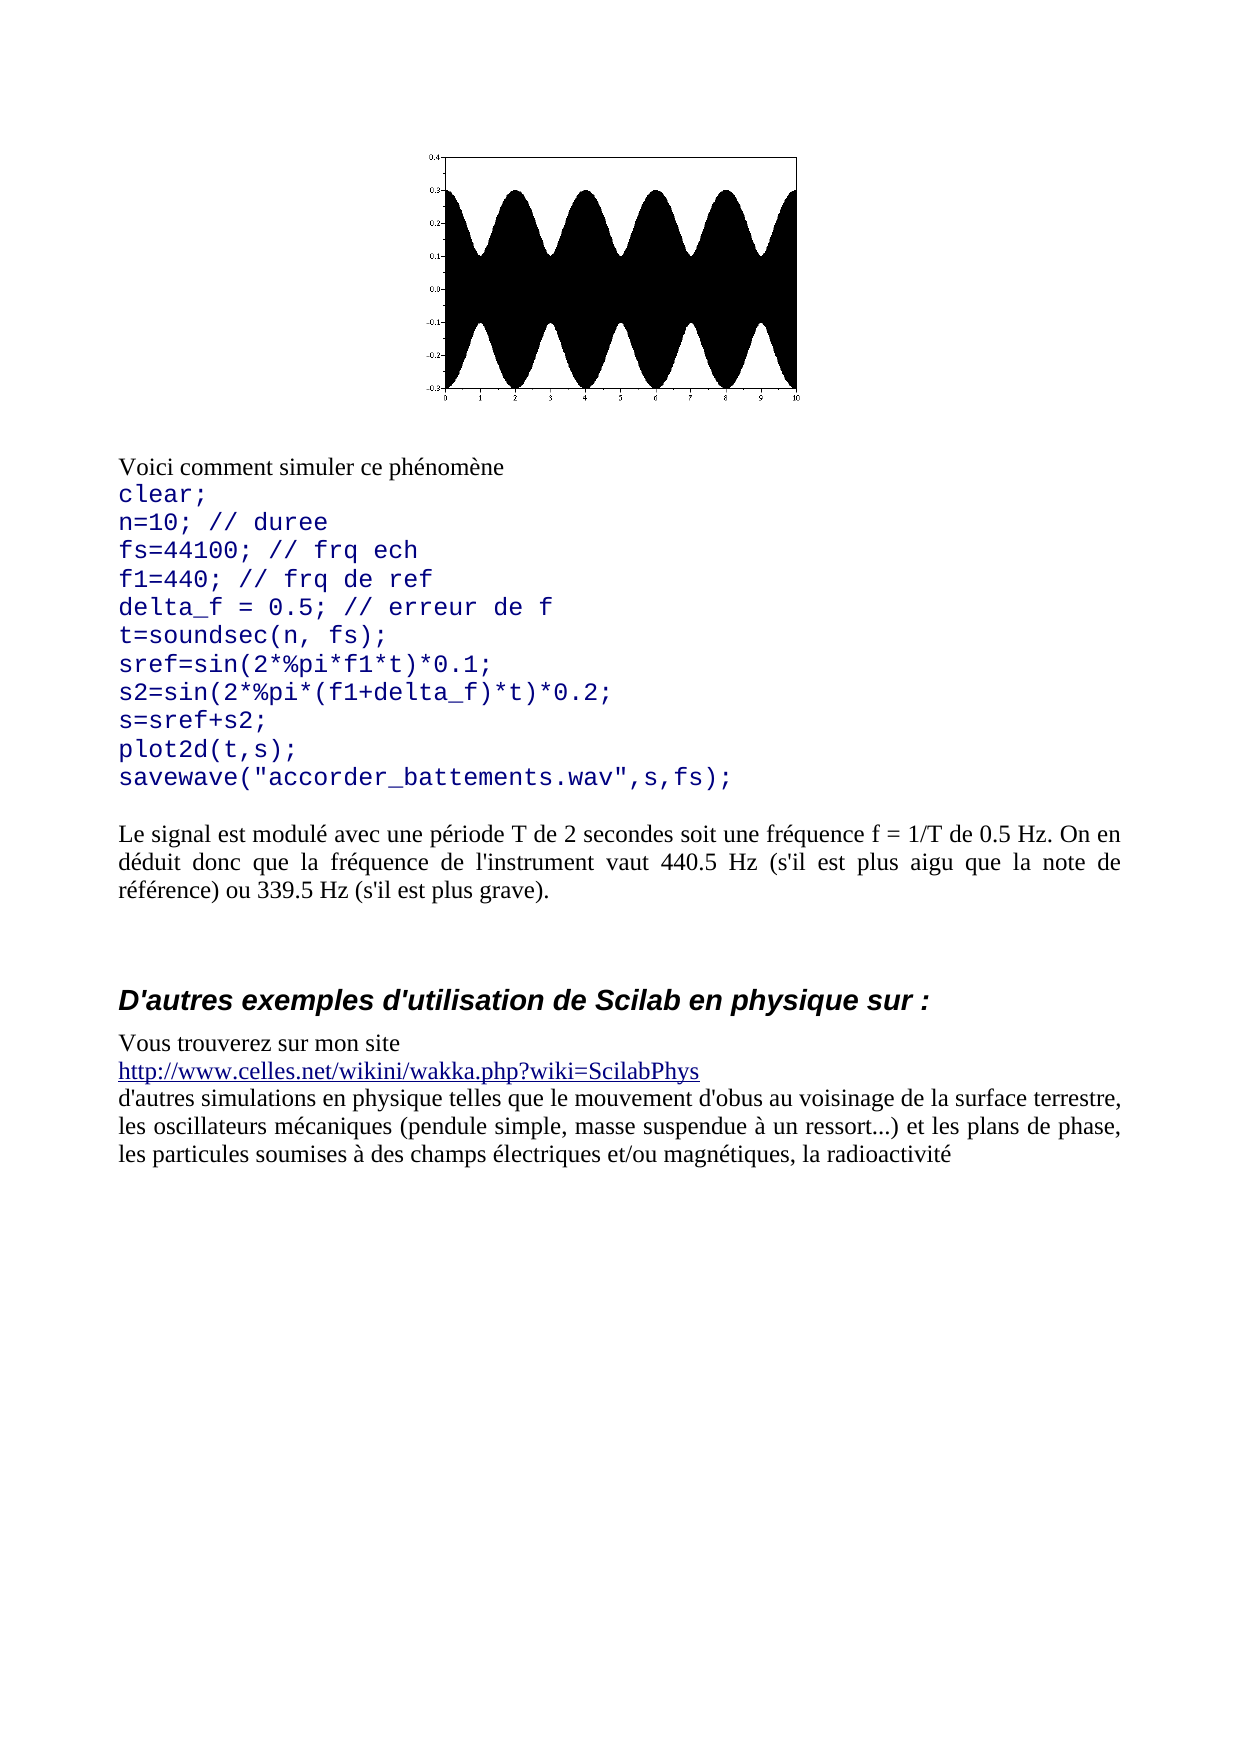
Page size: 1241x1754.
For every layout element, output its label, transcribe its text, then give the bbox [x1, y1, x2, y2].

text sref=sin(2*%pi*f1*t)*0.1; [118, 651, 1122, 679]
text savewave("accorder_battements.wav",s,fs); [118, 764, 1122, 793]
text delta_f = 0.5; // erreur de f [118, 594, 1122, 623]
text s2=sin(2*%pi*(f1+delta_f)*t)*0.2; [118, 679, 1122, 708]
text d'autres simulations en physique telles que le mouvement d'obus au voisinage de la surface terrestre, les oscillateurs mécaniques (pendule simple, masse suspendue à un ressort...) et les plans de phase, les particules soumises à des champs électriques et/ou magnétiques, la radioactivité [118, 1084, 1122, 1168]
text fs=44100; // frq ech [118, 538, 1122, 566]
text f1=440; // frq de ref [118, 566, 1122, 594]
text s=sref+s2; [118, 708, 1122, 736]
subtitle D'autres exemples d'utilisation de Scilab en physique sur : [118, 984, 1122, 1017]
text Voici comment simuler ce phénomène [118, 453, 1122, 481]
text Vous trouverez sur mon site [118, 1029, 1122, 1057]
text t=soundsec(n, fs); [118, 623, 1122, 651]
text http://www.celles.net/wikini/wakka.php?wiki=ScilabPhys [118, 1057, 1122, 1084]
text clear; [118, 481, 1122, 509]
text plot2d(t,s); [118, 736, 1122, 764]
text Le signal est modulé avec une période T de 2 secondes soit une fréquence f = 1/T de 0.5 Hz. On en déduit donc que la fréquence de l'instrument vaut 440.5 Hz (s'il est plus aigu que la note de référence) ou 339.5 Hz (s'il est plus grave). [118, 821, 1122, 904]
picture [386, 118, 854, 426]
text n=10; // duree [118, 509, 1122, 538]
